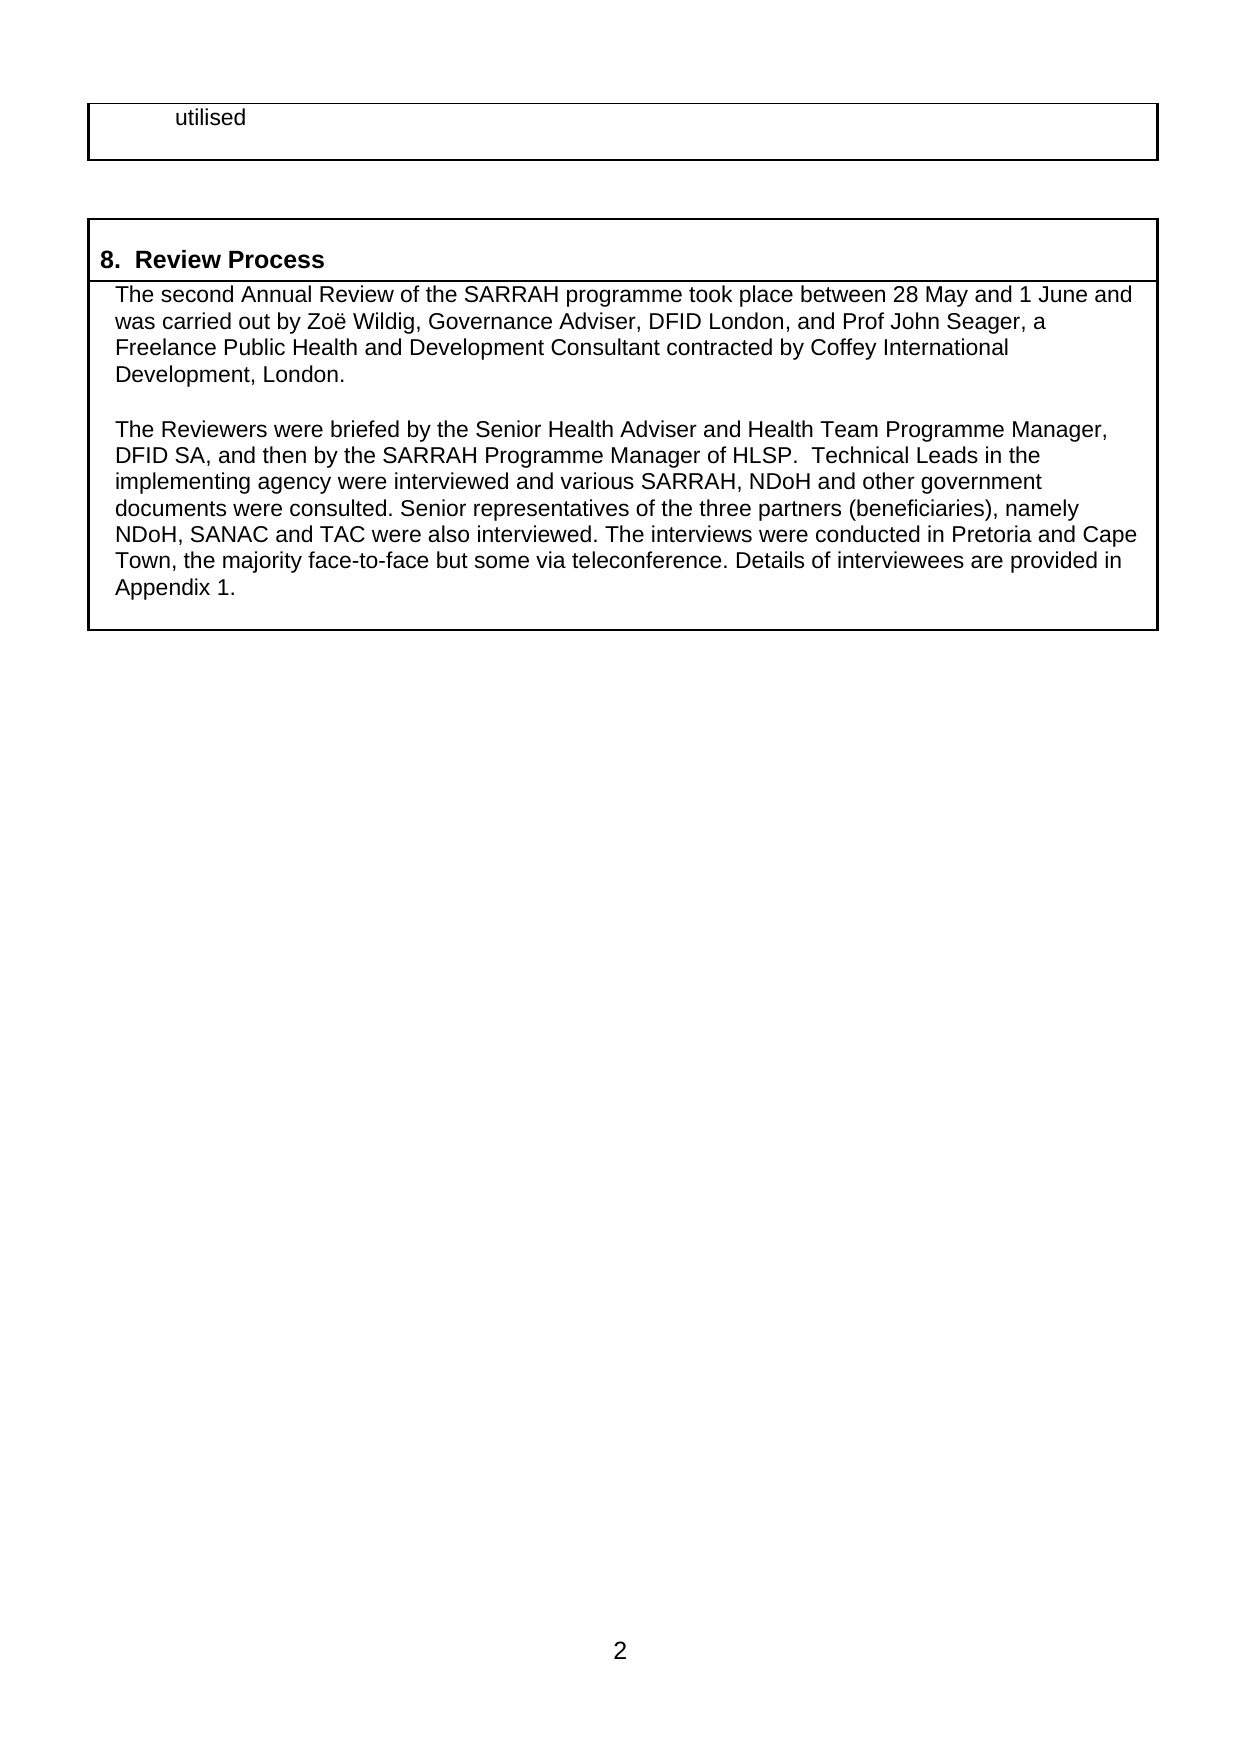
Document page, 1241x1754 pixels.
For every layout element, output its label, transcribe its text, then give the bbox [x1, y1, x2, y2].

table_header 8. Review Process [90, 220, 1156, 280]
table_cell The second Annual Review of the SARRAH programme took place between 28 May and 1 June and was carried out by Zoë Wildig, Governance Adviser, DFID London, and Prof John Seager, a Freelance Public Health and Development Consultant contracted by Coffey International Development, London. The Reviewers were briefed by the Senior Health Adviser and Health Team Programme Manager, DFID SA, and then by the SARRAH Programme Manager of HLSP. Technical Leads in the implementing agency were interviewed and various SARRAH, NDoH and other government documents were consulted. Senior representatives of the three partners (beneficiaries), namely NDoH, SANAC and TAC were also interviewed. The interviews were conducted in Pretoria and Cape Town, the majority face-to-face but some via teleconference. Details of interviewees are provided in Appendix 1. [90, 282, 1156, 629]
